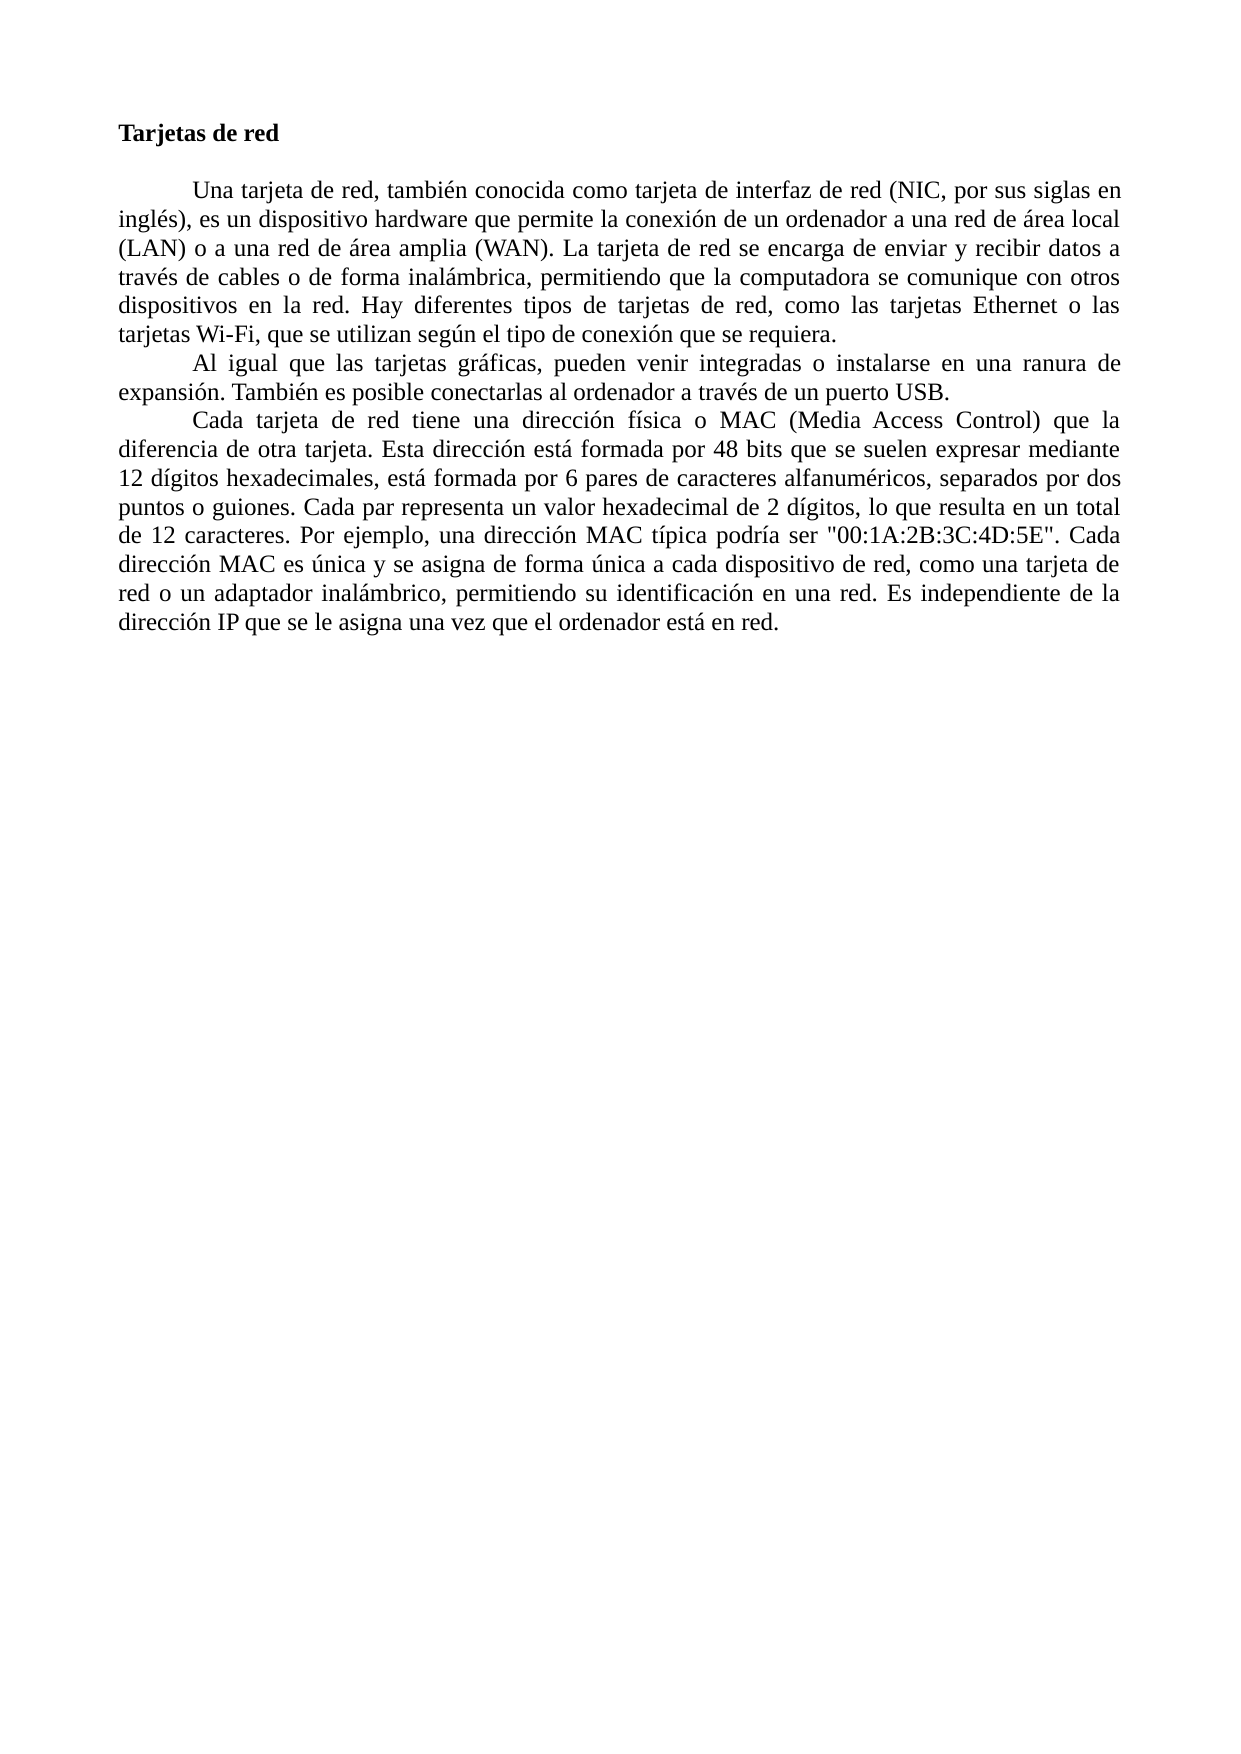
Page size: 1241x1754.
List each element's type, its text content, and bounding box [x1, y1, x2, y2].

text Tarjetas de red [118, 118, 1122, 147]
text Una tarjeta de red, también conocida como tarjeta de interfaz de red (NIC, por sus siglas en inglés), es un dispositivo hardware que permite la conexión de un ordenador a una red de área local (LAN) o a una red de área amplia (WAN). La tarjeta de red se encarga de enviar y recibir datos a través de cables o de forma inalámbrica, permitiendo que la computadora se comunique con otros dispositivos en la red. Hay diferentes tipos de tarjetas de red, como las tarjetas Ethernet o las tarjetas Wi-Fi, que se utilizan según el tipo de conexión que se requiera. [118, 176, 1122, 348]
text Al igual que las tarjetas gráficas, pueden venir integradas o instalarse en una ranura de expansión. También es posible conectarlas al ordenador a través de un puerto USB. [118, 348, 1122, 406]
text Cada tarjeta de red tiene una dirección física o MAC (Media Access Control) que la diferencia de otra tarjeta. Esta dirección está formada por 48 bits que se suelen expresar mediante 12 dígitos hexadecimales, está formada por 6 pares de caracteres alfanuméricos, separados por dos puntos o guiones. Cada par representa un valor hexadecimal de 2 dígitos, lo que resulta en un total de 12 caracteres. Por ejemplo, una dirección MAC típica podría ser "00:1A:2B:3C:4D:5E". Cada dirección MAC es única y se asigna de forma única a cada dispositivo de red, como una tarjeta de red o un adaptador inalámbrico, permitiendo su identificación en una red. Es independiente de la dirección IP que se le asigna una vez que el ordenador está en red. [118, 406, 1122, 636]
